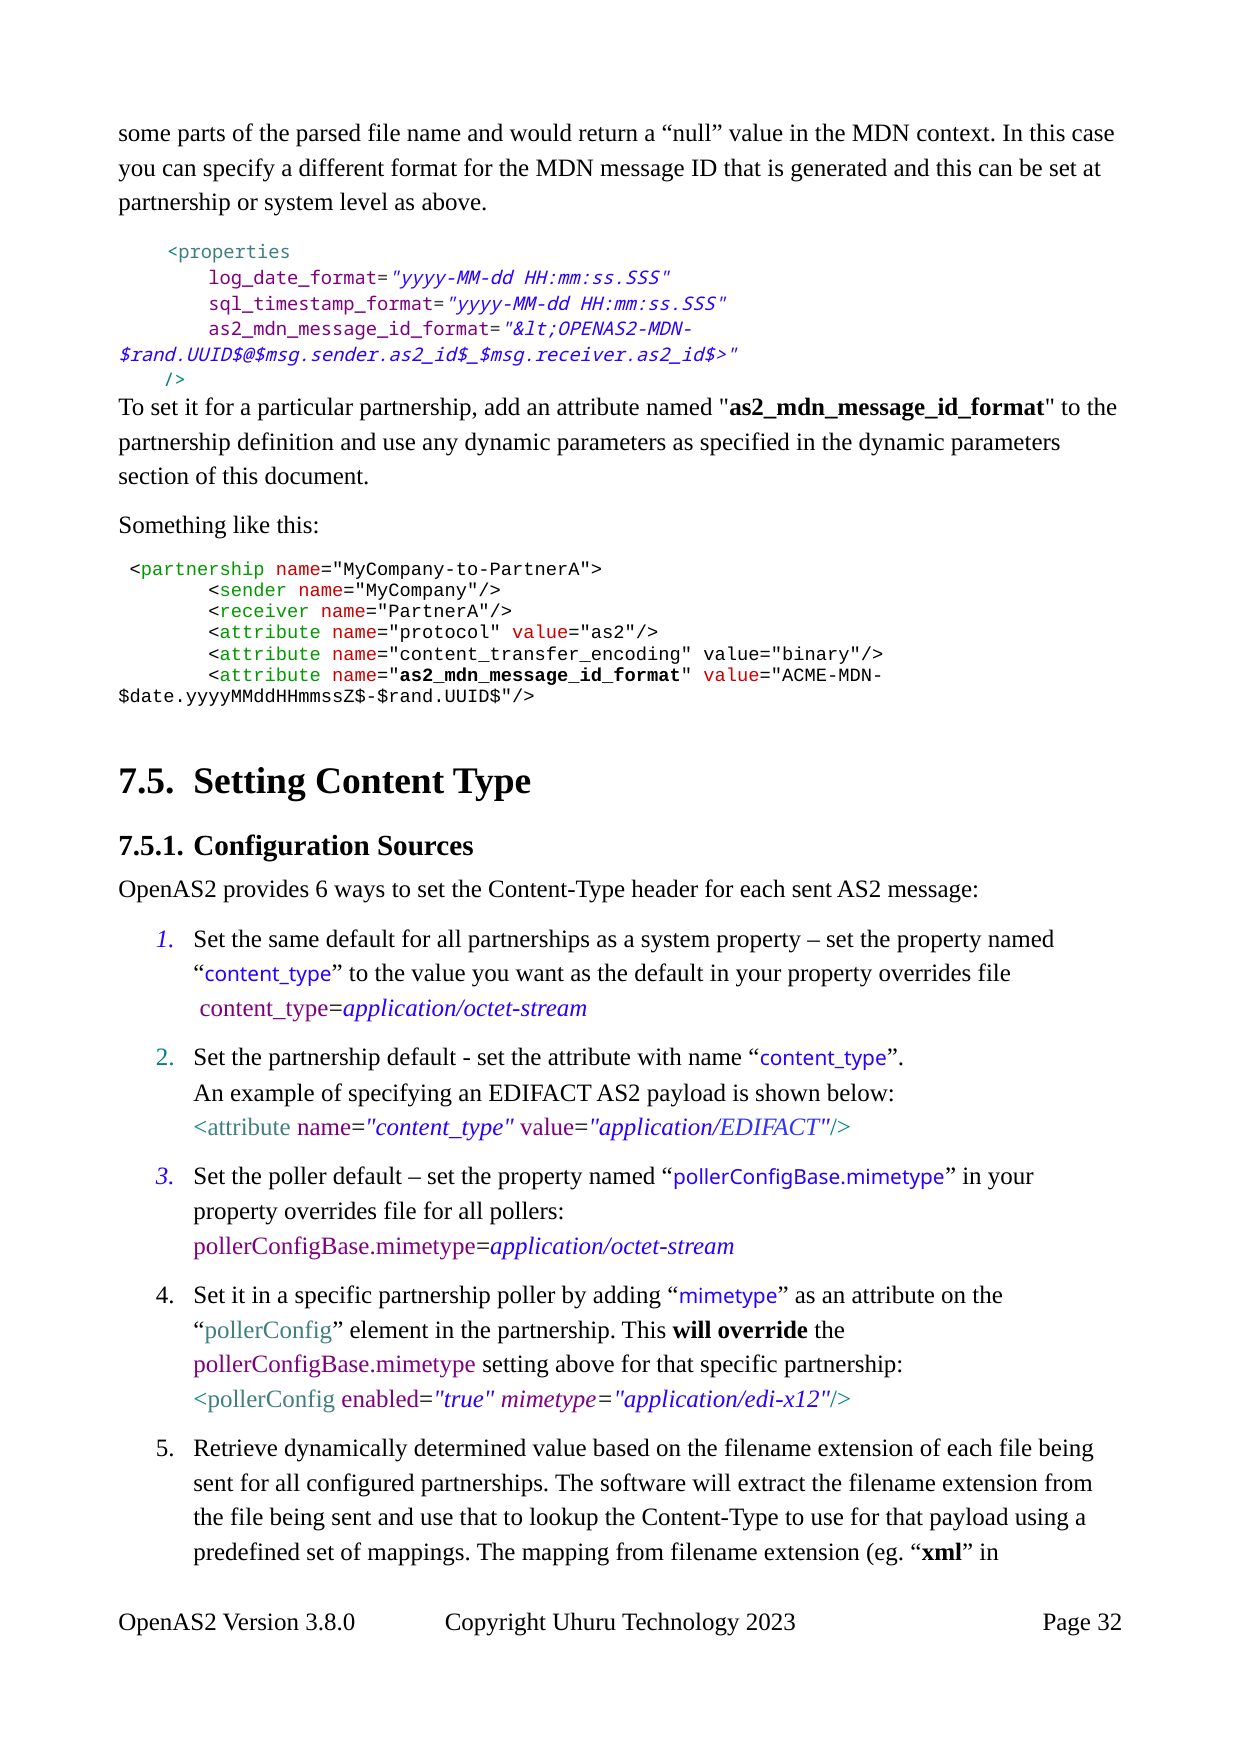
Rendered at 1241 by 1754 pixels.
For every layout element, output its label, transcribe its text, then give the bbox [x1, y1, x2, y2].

text log_date_format="yyyy-MM-dd HH:mm:ss.SSS" [118, 264, 1122, 290]
text Something like this: [118, 510, 1122, 539]
text <partnership name="MyCompany-to-PartnerA"> [118, 559, 1122, 581]
list Set the poller default – set the property named “pollerConfigBase.mimetype” in your property overrides file for all pollers: pollerConfigBase.mimetype=application/octet-stream [156, 1161, 1122, 1259]
list Retrieve dynamically determined value based on the filename extension of each file being sent for all configured partnerships. The software will extract the filename extension from the file being sent and use that to lookup the Content-Type to use for that payload using a predefined set of mappings. The mapping from filename extension (eg. “xml” in [156, 1433, 1122, 1565]
list Set the partnership default - set the attribute with name “content_type”. An example of specifying an EDIFACT AS2 payload is shown below: <attribute name="content_type" value="application/EDIFACT"/> [156, 1042, 1122, 1141]
text <properties [118, 236, 1122, 264]
text <attribute name="protocol" value="as2"/> [118, 623, 1122, 644]
text <sender name="MyCompany"/> [118, 581, 1122, 602]
text sql_timestamp_format="yyyy-MM-dd HH:mm:ss.SSS" [118, 290, 1122, 316]
text OpenAS2 provides 6 ways to set the Content-Type header for each sent AS2 message: [118, 874, 1122, 903]
subtitle Setting Content Type [118, 758, 1122, 801]
list Set it in a specific partnership poller by adding “mimetype” as an attribute on the “pollerConfig” element in the partnership. This will override the pollerConfigBase.mimetype setting above for that specific partnership: <pollerConfig enabled="true" mimetype="application/edi-x12"/> [156, 1280, 1122, 1413]
text as2_mdn_message_id_format="&lt;OPENAS2-MDN-$rand.UUID$@$msg.sender.as2_id$_$msg.receiver.as2_id$>" [118, 316, 1122, 367]
list Set the same default for all partnerships as a system property – set the property named “content_type” to the value you want as the default in your property overrides file content_type=application/octet-stream [156, 924, 1122, 1022]
text /> [118, 367, 1122, 392]
text <attribute name="as2_mdn_message_id_format" value="ACME-MDN-$date.yyyyMMddHHmmssZ$-$rand.UUID$"/> [118, 666, 1122, 708]
text To set it for a particular partnership, add an attribute named "as2_mdn_message_id_format" to the partnership definition and use any dynamic parameters as specified in the dynamic parameters section of this document. [118, 392, 1122, 490]
subtitle Configuration Sources [118, 828, 1122, 862]
text some parts of the parsed file name and would return a “null” value in the MDN context. In this case you can specify a different format for the MDN message ID that is generated and this can be set at partnership or system level as above. [118, 118, 1122, 216]
text <attribute name="content_transfer_encoding" value="binary"/> [118, 644, 1122, 666]
text <receiver name="PartnerA"/> [118, 602, 1122, 623]
